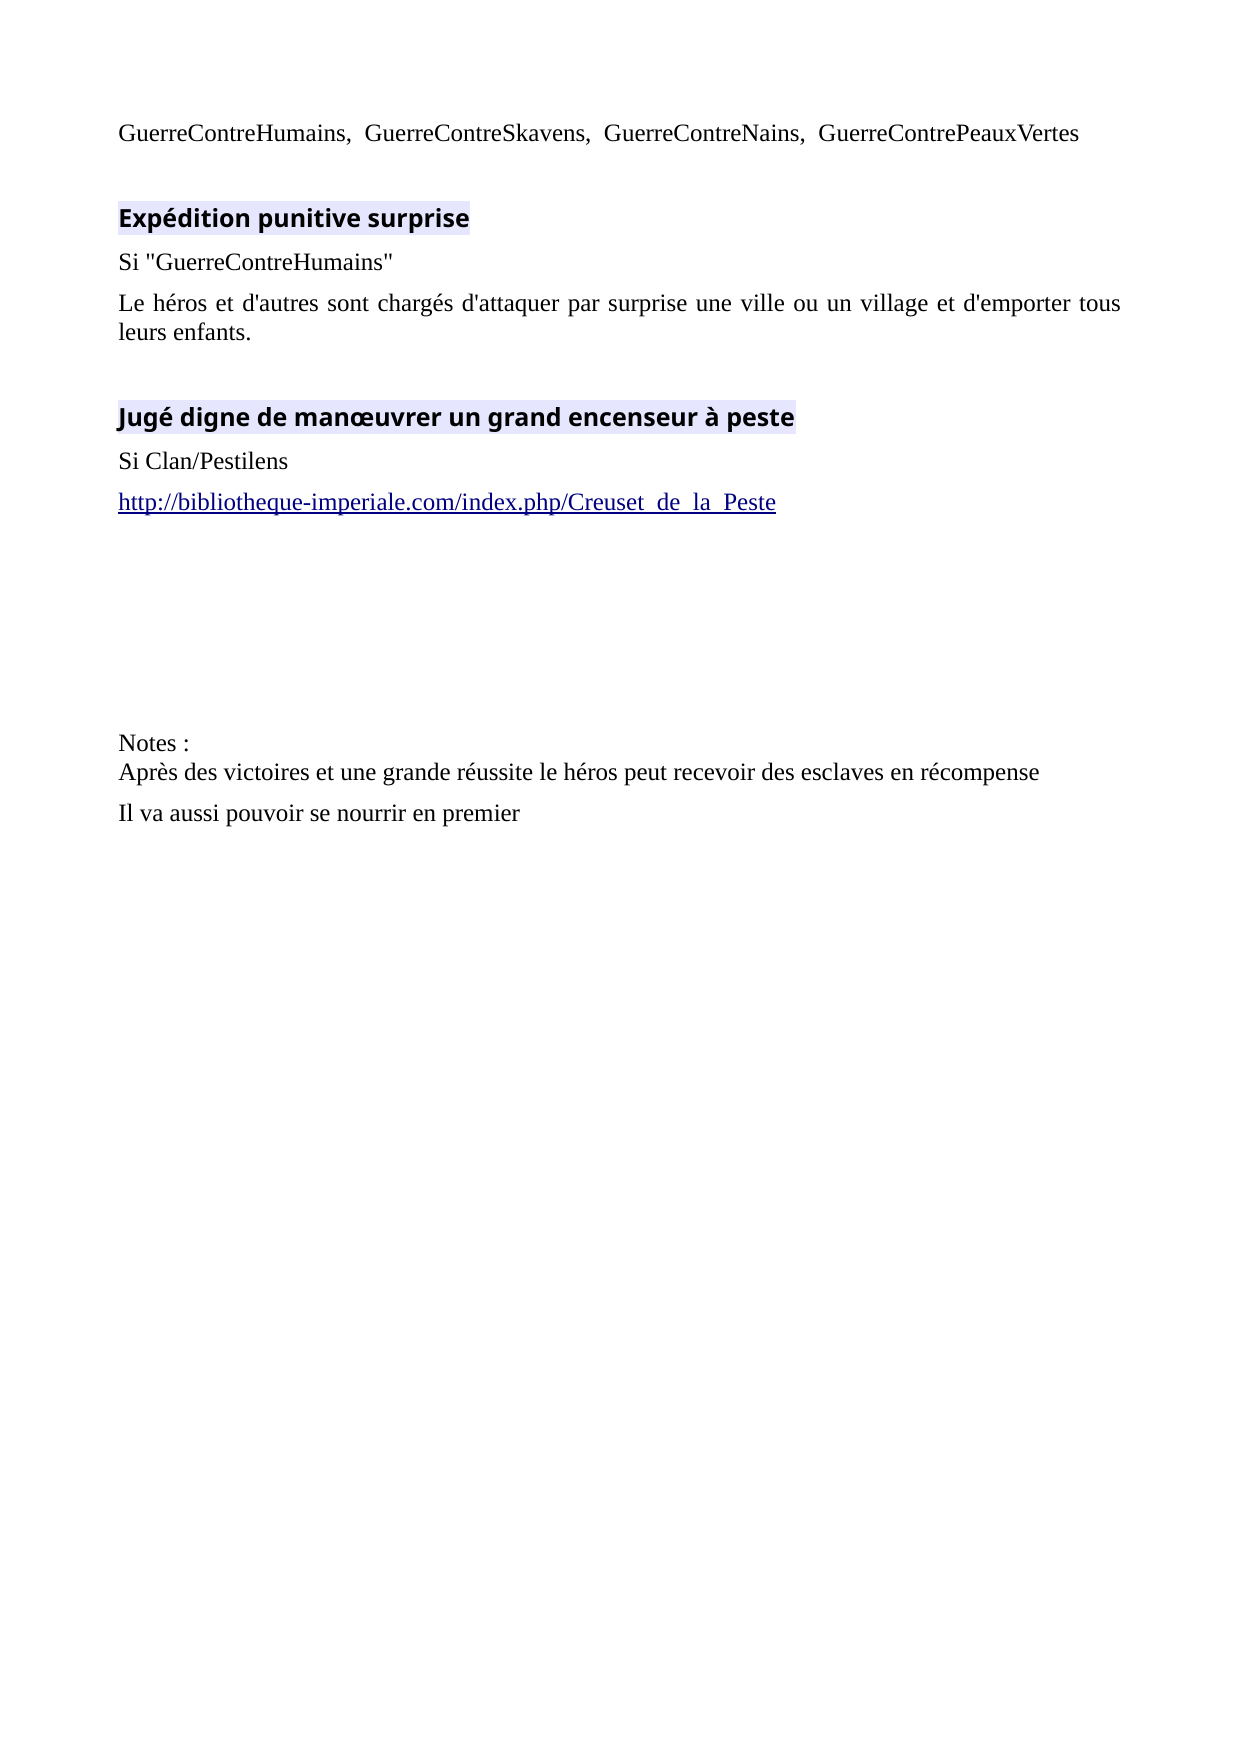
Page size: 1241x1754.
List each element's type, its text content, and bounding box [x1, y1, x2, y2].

text Si "GuerreContreHumains" [118, 247, 1122, 276]
text Il va aussi pouvoir se nourrir en premier [118, 798, 1122, 827]
text http://bibliotheque-imperiale.com/index.php/Creuset_de_la_Peste [118, 487, 1122, 516]
text Jugé digne de manœuvrer un grand encenseur à peste [796, 400, 1122, 434]
text Après des victoires et une grande réussite le héros peut recevoir des esclaves en récompense [118, 757, 1122, 785]
text Le héros et d'autres sont chargés d'attaquer par surprise une ville ou un village et d'emporter tous leurs enfants. [118, 288, 1122, 346]
text Notes : [118, 728, 1122, 757]
text Expédition punitive surprise [470, 201, 1122, 235]
text Si Clan/Pestilens [118, 446, 1122, 475]
text GuerreContreHumains, GuerreContreSkavens, GuerreContreNains, GuerreContrePeauxVertes [118, 118, 1122, 147]
